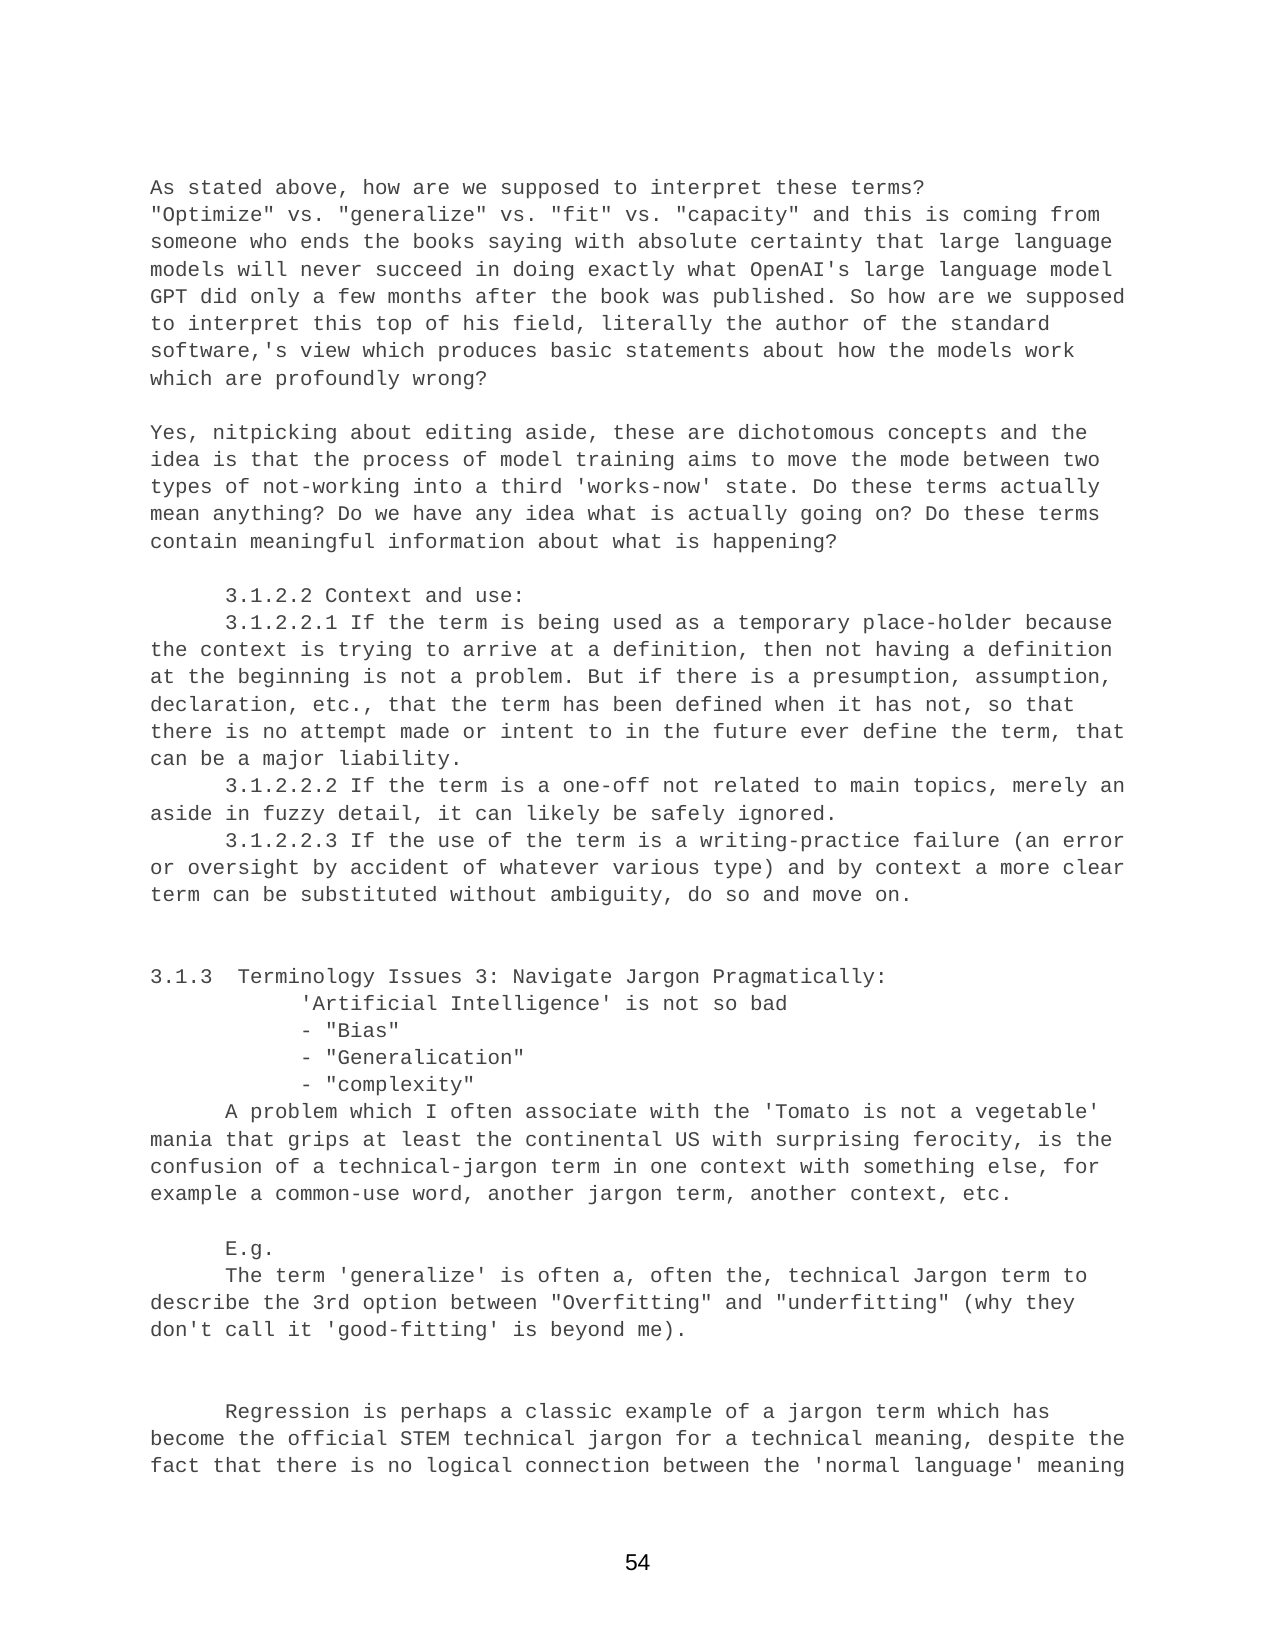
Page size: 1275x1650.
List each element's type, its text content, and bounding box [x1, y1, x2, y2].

text - "Generalication" [150, 1047, 1125, 1071]
text Regression is perhaps a classic example of a jargon term which has become the official STEM technical jargon for a technical meaning, despite the fact that there is no logical connection between the 'normal language' meaning [150, 1401, 1125, 1479]
text 3.1.3 Terminology Issues 3: Navigate Jargon Pragmatically: [150, 966, 1125, 989]
text 'Artificial Intelligence' is not so bad [150, 993, 1125, 1016]
text As stated above, how are we supposed to interpret these terms? [150, 177, 1125, 201]
text 3.1.2.2 Context and use: [150, 585, 1125, 609]
text Yes, nitpicking about editing aside, these are dichotomous concepts and the idea is that the process of model training aims to move the mode between two types of not-working into a third 'works-now' state. Do these terms actually mean anything? Do we have any idea what is actually going on? Do these terms contain meaningful information about what is happening? [150, 422, 1125, 554]
text - "complexity" [150, 1074, 1125, 1098]
text 3.1.2.2.1 If the term is being used as a temporary place-holder because the context is trying to arrive at a definition, then not having a definition at the beginning is not a problem. But if there is a presumption, assumption, declaration, etc., that the term has been defined when it has not, so that there is no attempt made or intent to in the future ever define the term, that can be a major liability. [150, 612, 1125, 772]
text "Optimize" vs. "generalize" vs. "fit" vs. "capacity" and this is coming from someone who ends the books saying with absolute certainty that large language models will never succeed in doing exactly what OpenAI's large language model GPT did only a few months after the book was published. So how are we supposed to interpret this top of his field, literally the author of the standard software,'s view which produces basic statements about how the models work which are profoundly wrong? [150, 204, 1125, 391]
text The term 'generalize' is often a, often the, technical Jargon term to describe the 3rd option between "Overfitting" and "underfitting" (why they don't call it 'good-fitting' is beyond me). [150, 1265, 1125, 1343]
text - "Bias" [150, 1020, 1125, 1044]
text 3.1.2.2.3 If the use of the term is a writing-practice failure (an error or oversight by accident of whatever various type) and by context a more clear term can be substituted without ambiguity, do so and move on. [150, 830, 1125, 908]
text E.g. [150, 1237, 1125, 1261]
text 3.1.2.2.2 If the term is a one-off not related to main topics, merely an aside in fuzzy detail, it can likely be safely ignored. [150, 775, 1125, 826]
text A problem which I often associate with the 'Tomato is not a vegetable' mania that grips at least the continental US with surprising ferocity, is the confusion of a technical-jargon term in one context with something else, for example a common-use word, another jargon term, another context, etc. [150, 1102, 1125, 1207]
